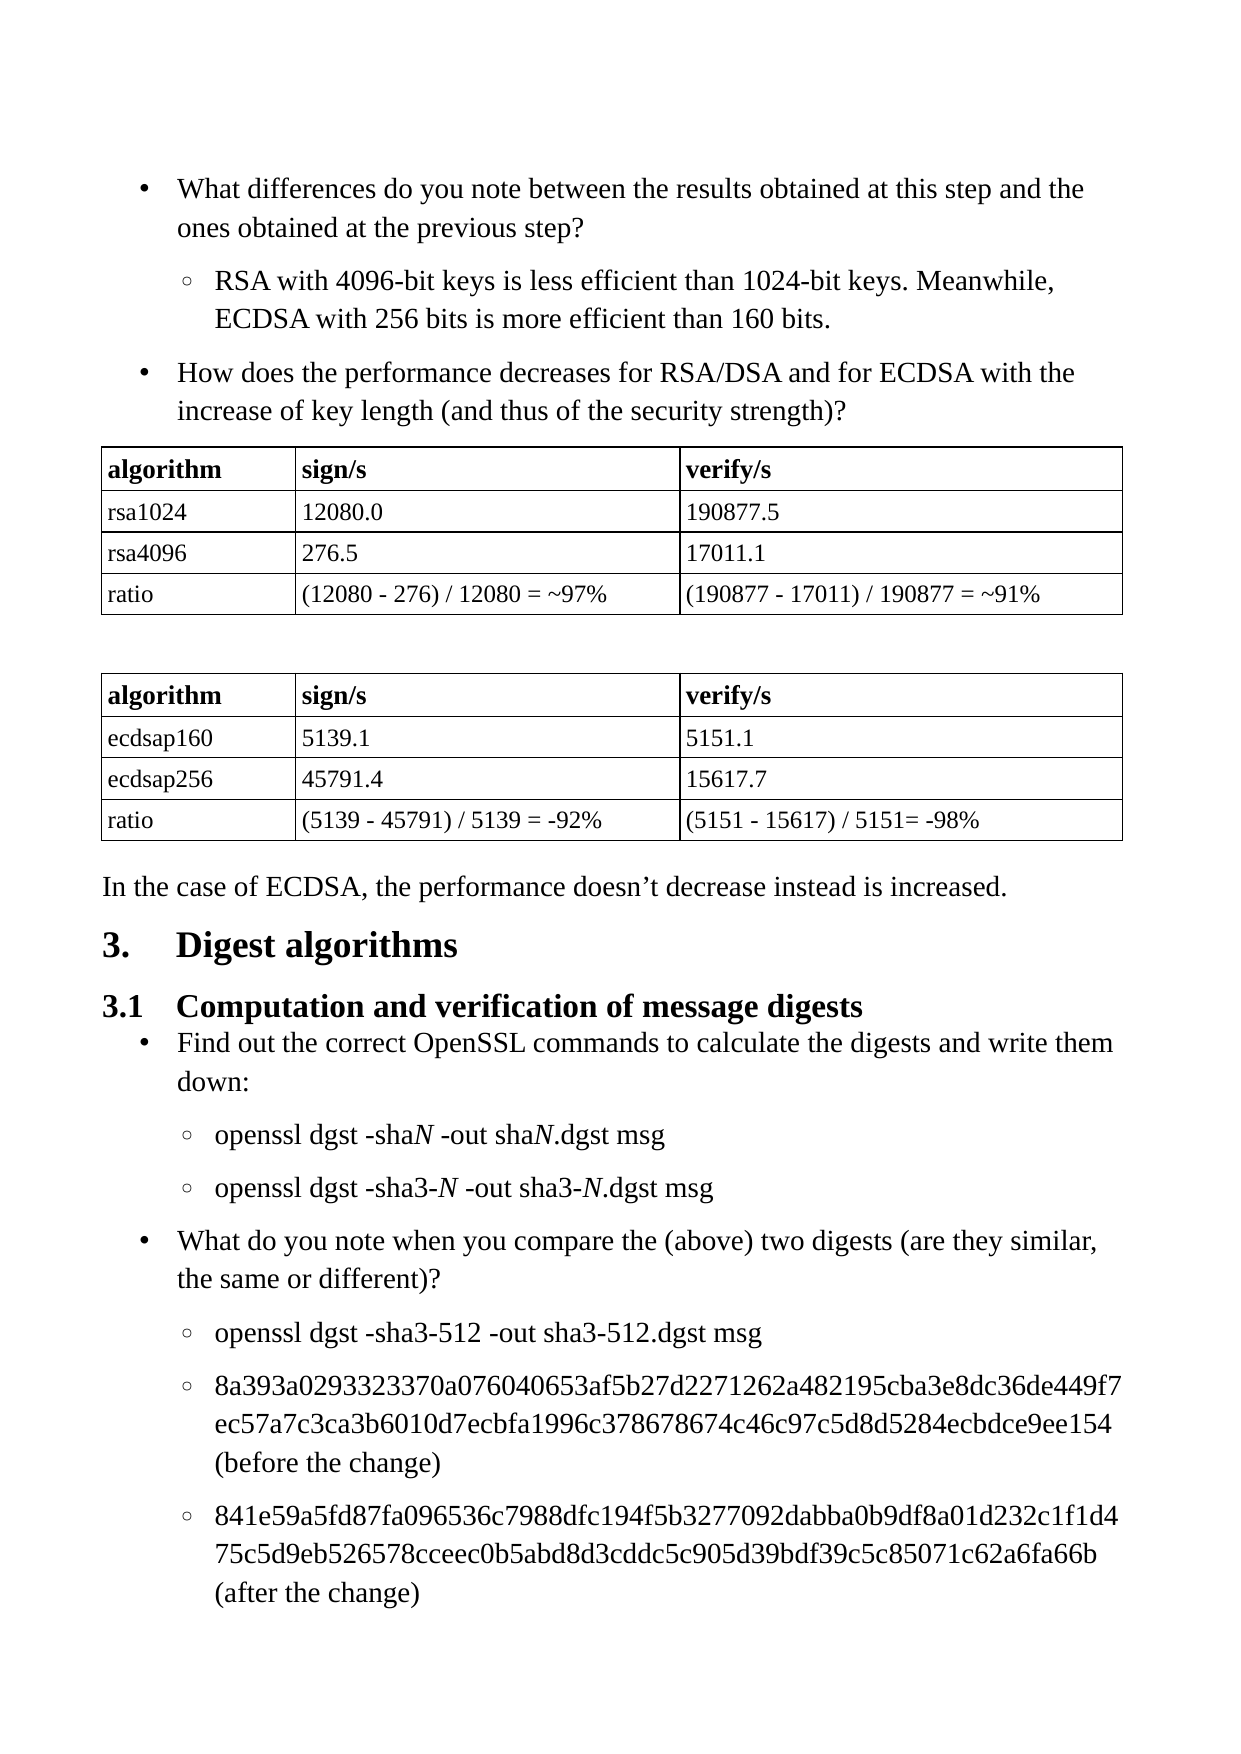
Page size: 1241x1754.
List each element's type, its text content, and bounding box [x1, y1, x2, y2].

subtitle Digest algorithms [102, 923, 1123, 966]
table_cell rsa4096 [102, 533, 295, 573]
table_cell 17011.1 [681, 533, 1122, 573]
list Find out the correct OpenSSL commands to calculate the digests and write them down: [139, 1025, 1123, 1097]
list openssl dgst -sha3-N -out sha3-N.dgst msg [177, 1170, 1123, 1203]
table_cell 190877.5 [681, 491, 1122, 531]
table_cell (190877 - 17011) / 190877 = ~91% [681, 574, 1122, 614]
table_cell (5139 - 45791) / 5139 = -92% [296, 800, 679, 840]
table_cell ecdsap256 [102, 758, 295, 798]
list openssl dgst -shaN -out shaN.dgst msg [177, 1117, 1123, 1150]
table_header sign/s [296, 448, 679, 490]
table_header verify/s [681, 448, 1122, 490]
table_cell (5151 - 15617) / 5151= -98% [681, 800, 1122, 840]
list 8a393a0293323370a076040653af5b27d2271262a482195cba3e8dc36de449f7ec57a7c3ca3b6010d7ecbfa1996c378678674c46c97c5d8d5284ecbdce9ee154 (before the change) [177, 1368, 1123, 1478]
text In the case of ECDSA, the performance doesn’t decrease instead is increased. [102, 869, 1123, 903]
table_cell 12080.0 [296, 491, 679, 531]
table_cell rsa1024 [102, 491, 295, 531]
table_header verify/s [681, 674, 1122, 716]
list 841e59a5fd87fa096536c7988dfc194f5b3277092dabba0b9df8a01d232c1f1d475c5d9eb526578cceec0b5abd8d3cddc5c905d39bdf39c5c85071c62a6fa66b (after the change) [177, 1498, 1123, 1609]
table_cell ratio [102, 800, 295, 840]
table_cell ratio [102, 574, 295, 614]
table_cell (12080 - 276) / 12080 = ~97% [296, 574, 679, 614]
table_header algorithm [102, 448, 295, 490]
table_cell 15617.7 [681, 758, 1122, 798]
table_cell 45791.4 [296, 758, 679, 798]
list RSA with 4096-bit keys is less efficient than 1024-bit keys. Meanwhile, ECDSA with 256 bits is more efficient than 160 bits. [177, 263, 1123, 335]
table_cell 276.5 [296, 533, 679, 573]
table_cell 5151.1 [681, 717, 1122, 757]
list How does the performance decreases for RSA/DSA and for ECDSA with the increase of key length (and thus of the security strength)? [139, 355, 1123, 427]
table_header algorithm [102, 674, 295, 716]
list What do you note when you compare the (above) two digests (are they similar, the same or different)? [139, 1223, 1123, 1295]
list What differences do you note between the results obtained at this step and the ones obtained at the previous step? [139, 171, 1123, 243]
subtitle 3.1 Computation and verification of message digests [102, 987, 1123, 1025]
table_header sign/s [296, 674, 679, 716]
table_cell ecdsap160 [102, 717, 295, 757]
table_cell 5139.1 [296, 717, 679, 757]
list openssl dgst -sha3-512 -out sha3-512.dgst msg [177, 1315, 1123, 1348]
